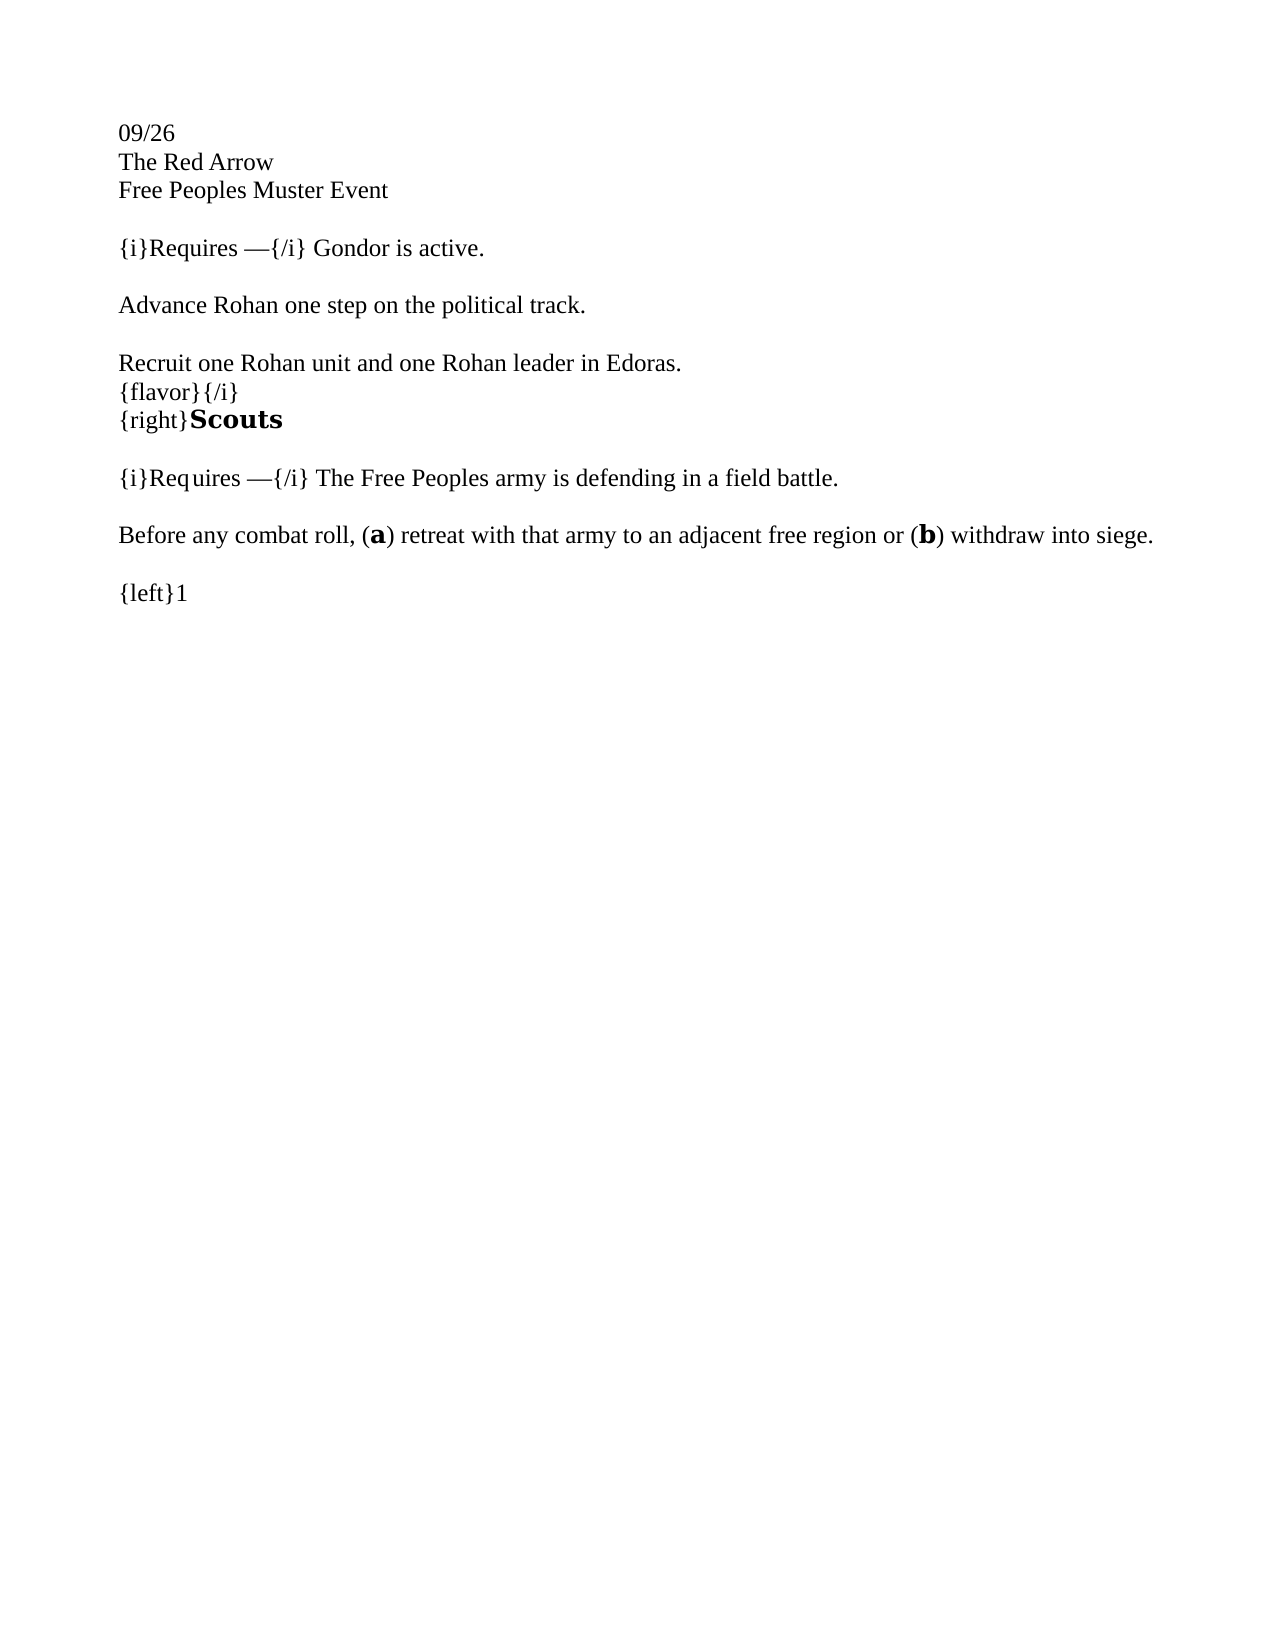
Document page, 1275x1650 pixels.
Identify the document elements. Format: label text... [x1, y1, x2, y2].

text {i}Req uires —{/i} The Free Peoples army is defending in a field battle. [118, 463, 1157, 492]
text {flavor}{/i} [118, 377, 1157, 406]
text Advance Rohan one step on the political track. [118, 291, 1157, 319]
text Free Peoples Muster Event [118, 176, 1157, 204]
text Before any combat roll, (𝐚) retreat with that army to an adjacent free region or (𝐛) withdraw into siege. [118, 521, 1157, 549]
text The Red Arrow [118, 147, 1157, 176]
text {i}Requires —{/i} Gondor is active. [118, 233, 1157, 262]
text {right}𝐒𝐜𝐨𝐮𝐭𝐬 [118, 406, 1157, 434]
text {left}1 [118, 578, 1157, 607]
text Recruit one Rohan unit and one Rohan leader in Edoras. [118, 348, 1157, 377]
text 09/26 [118, 118, 1157, 147]
